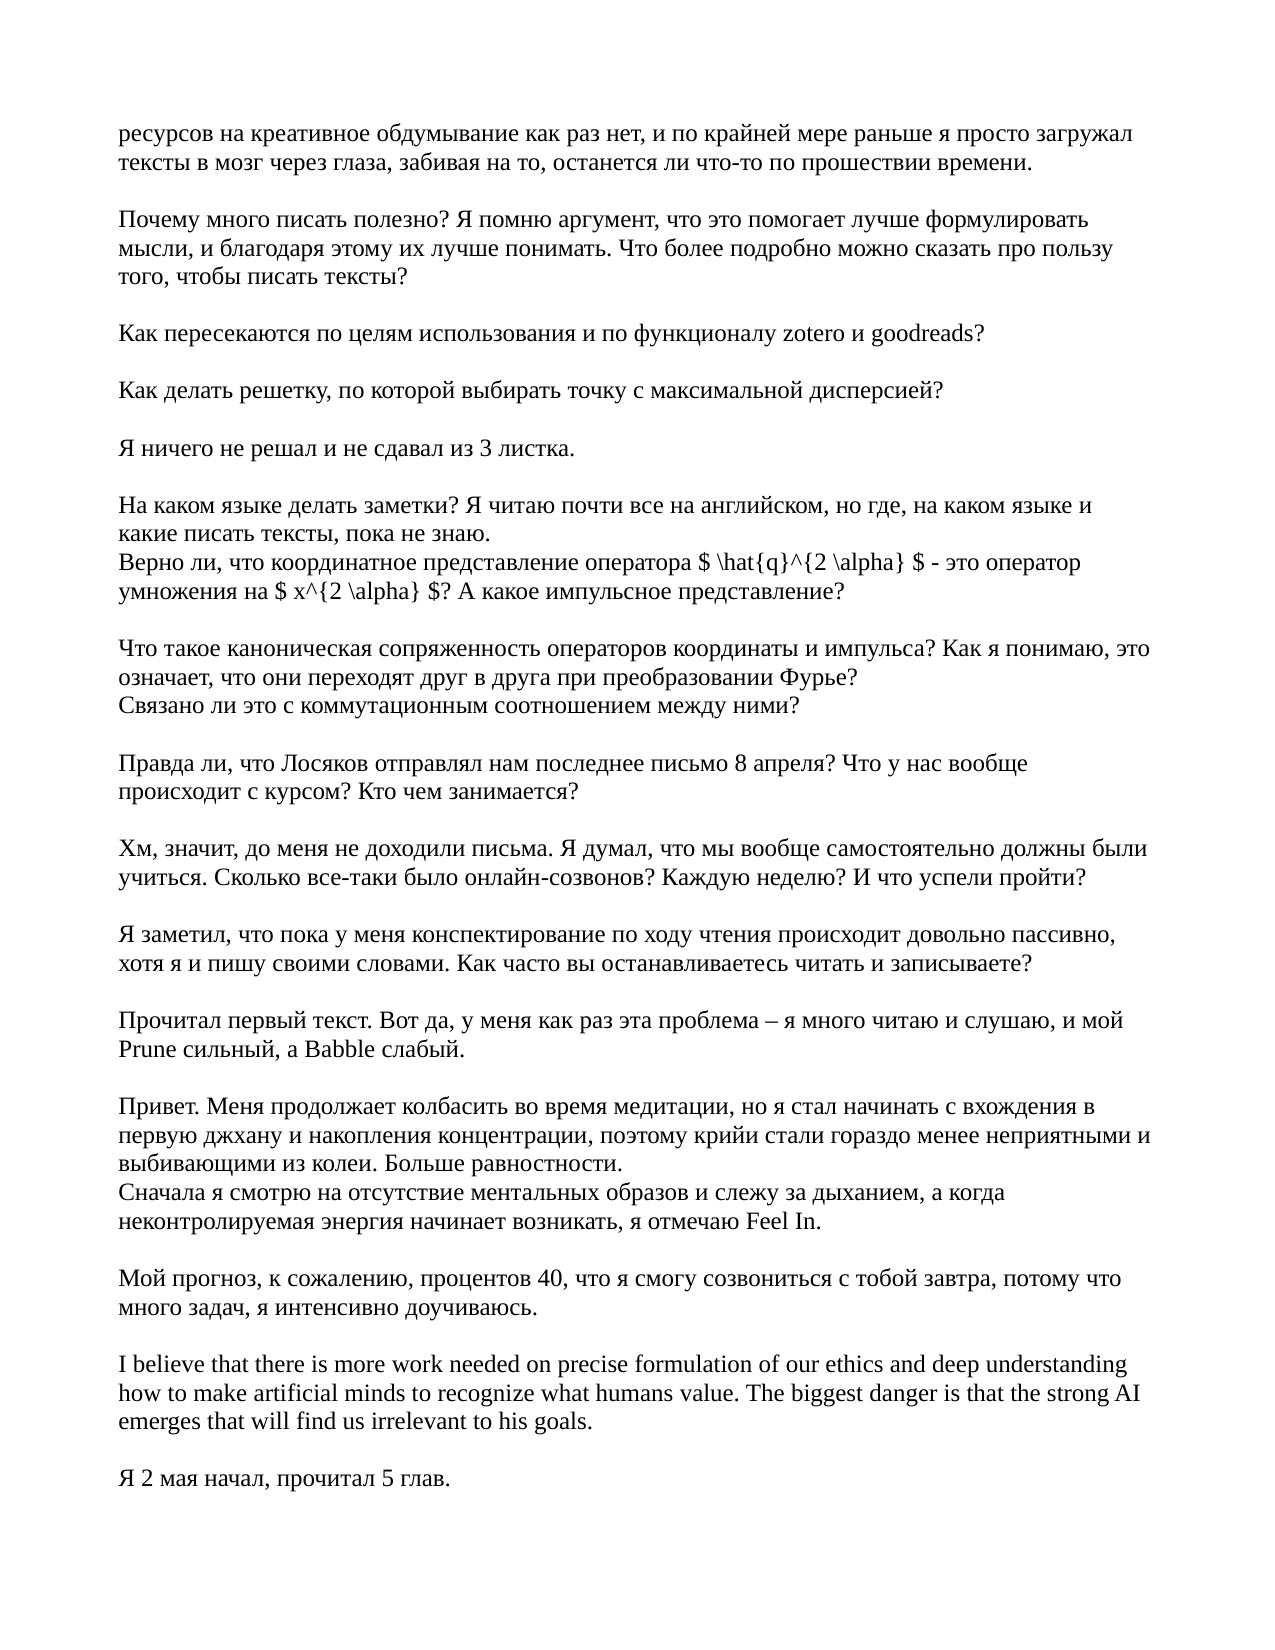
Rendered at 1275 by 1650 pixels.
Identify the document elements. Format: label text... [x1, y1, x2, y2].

text На каком языке делать заметки? Я читаю почти все на английском, но где, на каком языке и какие писать тексты, пока не знаю. [118, 490, 1157, 547]
text Я ничего не решал и не сдавал из 3 листка. [118, 433, 1157, 461]
text Прочитал первый текст. Вот да, у меня как раз эта проблема – я много читаю и слушаю, и мой Prune сильный, а Babble слабый. [118, 1005, 1157, 1063]
text Почему много писать полезно? Я помню аргумент, что это помогает лучше формулировать мысли, и благодаря этому их лучше понимать. Что более подробно можно сказать про пользу того, чтобы писать тексты? [118, 204, 1157, 290]
text Как делать решетку, по которой выбирать точку с максимальной дисперсией? [118, 376, 1157, 404]
text Как пересекаются по целям использования и по функционалу zotero и goodreads? [118, 318, 1157, 347]
text Сначала я смотрю на отсутствие ментальных образов и слежу за дыханием, а когда неконтролируемая энергия начинает возникать, я отмечаю Feel In. [118, 1177, 1157, 1235]
text ресурсов на креативное обдумывание как раз нет, и по крайней мере раньше я просто загружал тексты в мозг через глаза, забивая на то, останется ли что-то по прошествии времени. [118, 118, 1157, 176]
text Привет. Меня продолжает колбасить во время медитации, но я стал начинать с вхождения в первую джхану и накопления концентрации, поэтому крийи стали гораздо менее неприятными и выбивающими из колеи. Больше равностности. [118, 1091, 1157, 1177]
text Связано ли это с коммутационным соотношением между ними? [118, 691, 1157, 719]
text Правда ли, что Лосяков отправлял нам последнее письмо 8 апреля? Что у нас вообще происходит с курсом? Кто чем занимается? [118, 748, 1157, 805]
text Верно ли, что координатное представление оператора $ \hat{q}^{2 \alpha} $ - это оператор умножения на $ x^{2 \alpha} $? А какое импульсное представление? [118, 547, 1157, 605]
text Я заметил, что пока у меня конспектирование по ходу чтения происходит довольно пассивно, хотя я и пишу своими словами. Как часто вы останавливаетесь читать и записываете? [118, 919, 1157, 977]
text Я 2 мая начал, прочитал 5 глав. [118, 1463, 1157, 1492]
text Что такое каноническая сопряженность операторов координаты и импульса? Как я понимаю, это означает, что они переходят друг в друга при преобразовании Фурье? [118, 633, 1157, 691]
text Мой прогноз, к сожалению, процентов 40, что я смогу созвониться с тобой завтра, потому что много задач, я интенсивно доучиваюсь. [118, 1263, 1157, 1321]
text I believe that there is more work needed on precise formulation of our ethics and deep understanding how to make artificial minds to recognize what humans value. The biggest danger is that the strong AI emerges that will find us irrelevant to his goals. [118, 1349, 1157, 1435]
text Хм, значит, до меня не доходили письма. Я думал, что мы вообще самостоятельно должны были учиться. Сколько все-таки было онлайн-созвонов? Каждую неделю? И что успели пройти? [118, 833, 1157, 891]
